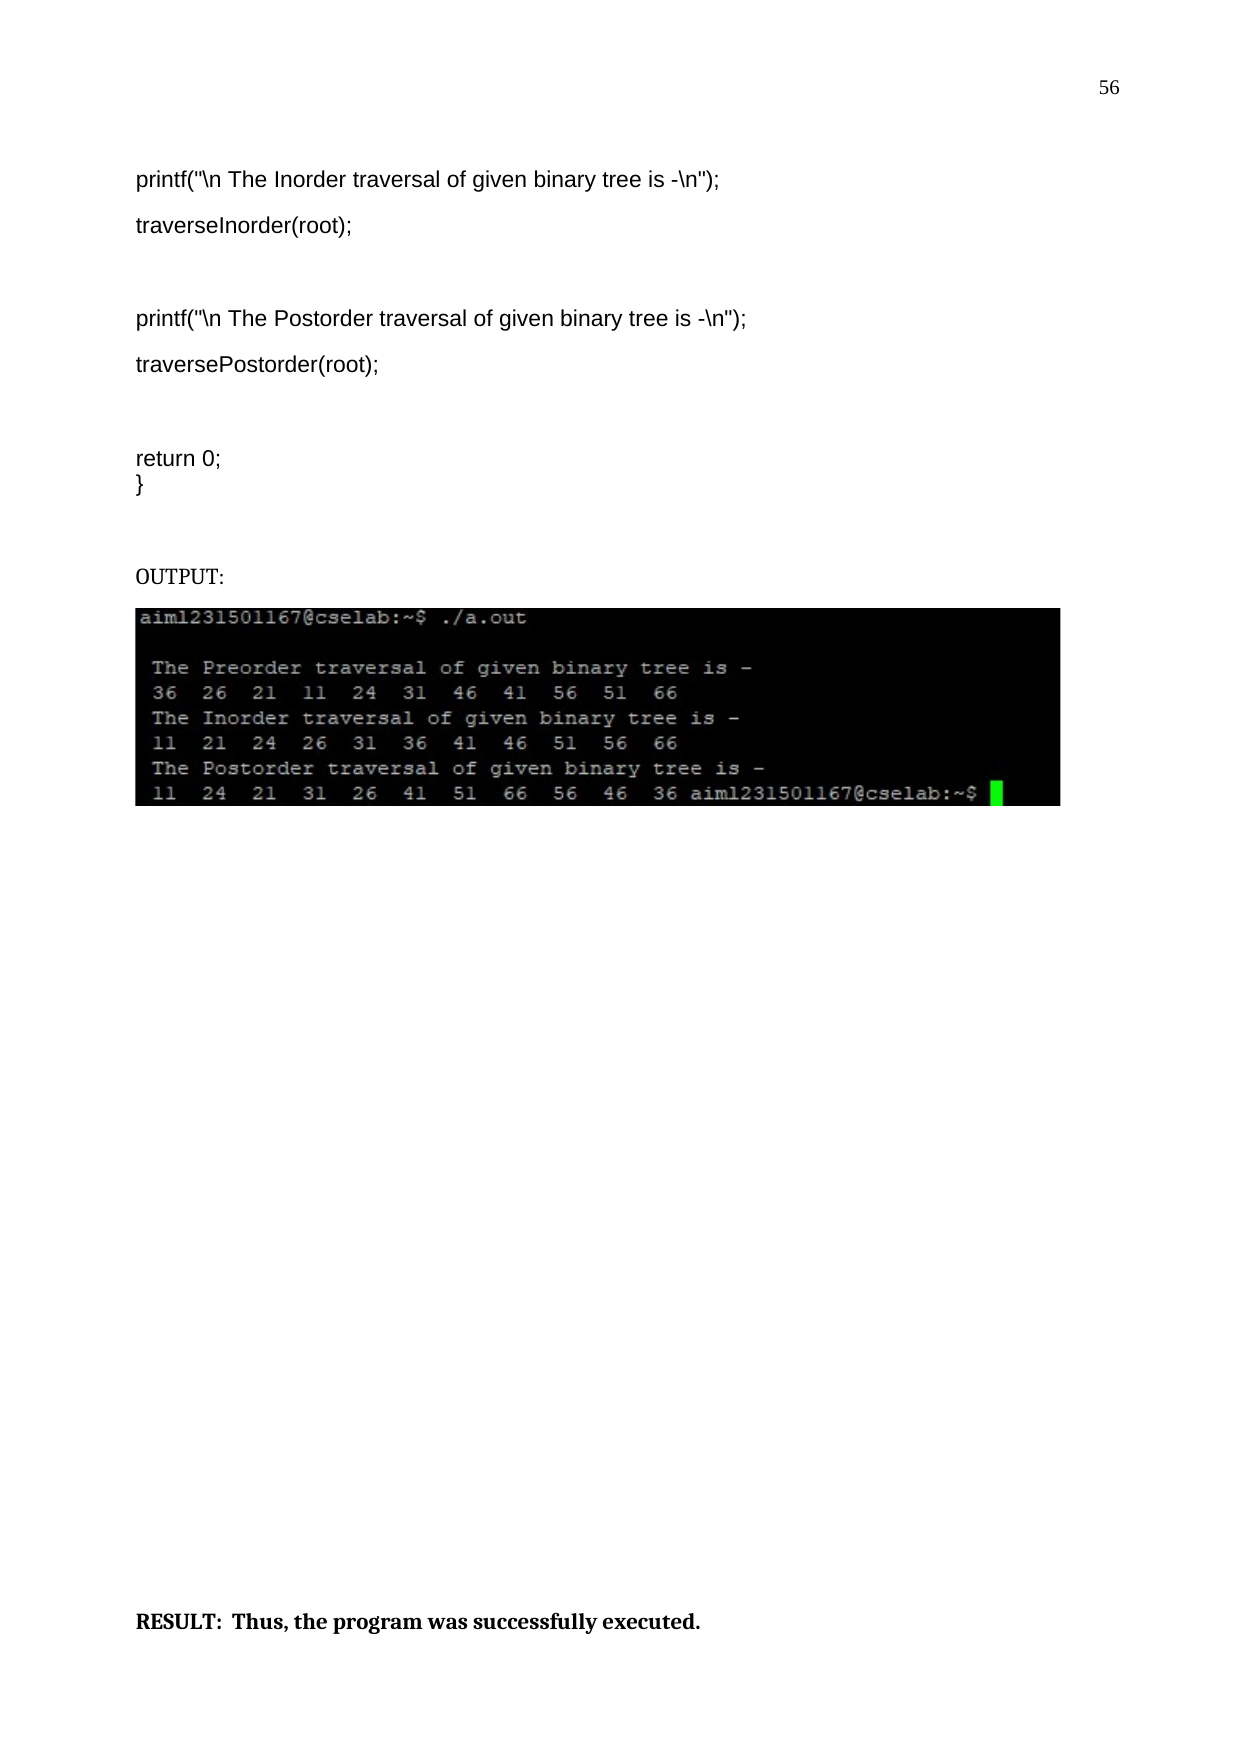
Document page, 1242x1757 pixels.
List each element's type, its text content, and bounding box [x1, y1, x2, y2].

text printf("\n The Inorder traversal of given binary tree is -\n"); [136, 166, 1150, 192]
text printf("\n The Postorder traversal of given binary tree is -\n"); [136, 305, 1150, 332]
text return 0; [136, 445, 1150, 471]
text } [136, 471, 1150, 496]
text traverseInorder(root); [136, 212, 1150, 238]
text OUTPUT: [136, 563, 1150, 590]
text traversePostorder(root); [136, 351, 1150, 377]
text RESULT: Thus, the program was successfully executed. [136, 1609, 1150, 1635]
